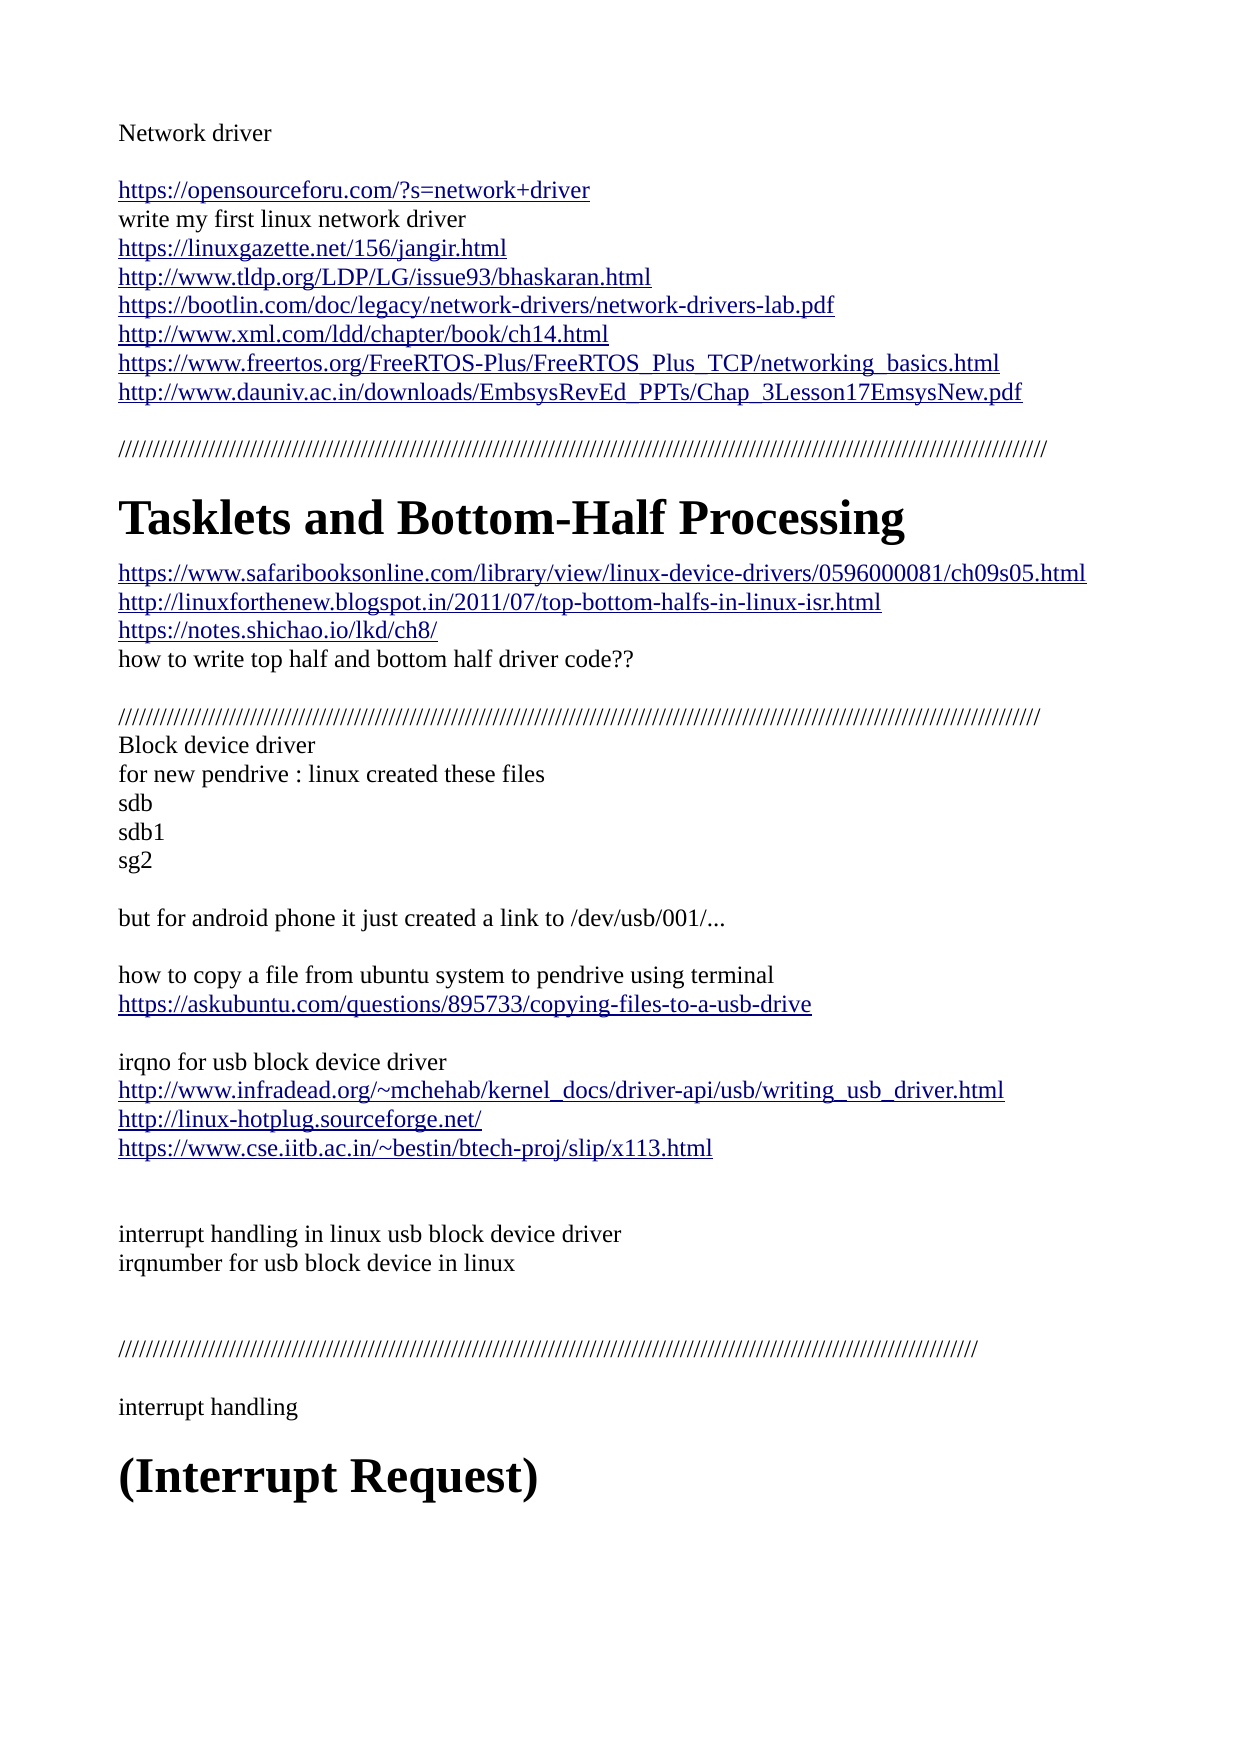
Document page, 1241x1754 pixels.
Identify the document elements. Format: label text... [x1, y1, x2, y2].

text https://bootlin.com/doc/legacy/network-drivers/network-drivers-lab.pdf [118, 291, 1122, 319]
text how to copy a file from ubuntu system to pendrive using terminal [118, 961, 1122, 989]
text ///////////////////////////////////////////////////////////////////////////////////////////////////////////////////////////////////// [118, 702, 1122, 731]
text https://notes.shichao.io/lkd/ch8/ [118, 616, 1122, 644]
text https://www.cse.iitb.ac.in/~bestin/btech-proj/slip/x113.html [118, 1133, 1122, 1162]
text http://linux-hotplug.sourceforge.net/ [118, 1104, 1122, 1133]
text how to write top half and bottom half driver code?? [118, 644, 1122, 673]
text https://opensourceforu.com/?s=network+driver [118, 176, 1122, 204]
text http://www.infradead.org/~mchehab/kernel_docs/driver-api/usb/writing_usb_driver.html [118, 1076, 1122, 1104]
text interrupt handling [118, 1392, 1122, 1421]
text http://www.dauniv.ac.in/downloads/EmbsysRevEd_PPTs/Chap_3Lesson17EmsysNew.pdf [118, 377, 1122, 406]
subtitle Tasklets and Bottom-Half Processing [118, 488, 1122, 546]
text http://www.tldp.org/LDP/LG/issue93/bhaskaran.html [118, 262, 1122, 291]
text interrupt handling in linux usb block device driver [118, 1219, 1122, 1248]
text Block device driver [118, 731, 1122, 759]
text https://askubuntu.com/questions/895733/copying-files-to-a-usb-drive [118, 989, 1122, 1018]
text but for android phone it just created a link to /dev/usb/001/... [118, 903, 1122, 932]
text irqno for usb block device driver [118, 1047, 1122, 1076]
text https://www.freertos.org/FreeRTOS-Plus/FreeRTOS_Plus_TCP/networking_basics.html [118, 348, 1122, 377]
text for new pendrive : linux created these files [118, 759, 1122, 788]
text https://linuxgazette.net/156/jangir.html [118, 233, 1122, 262]
text Network driver [118, 118, 1122, 147]
text write my first linux network driver [118, 204, 1122, 233]
text //////////////////////////////////////////////////////////////////////////////////////////////////////////////////////////// [118, 1334, 1122, 1363]
subtitle (Interrupt Request) [118, 1446, 1122, 1503]
text http://www.xml.com/ldd/chapter/book/ch14.html [118, 319, 1122, 348]
text irqnumber for usb block device in linux [118, 1248, 1122, 1277]
text https://www.safaribooksonline.com/library/view/linux-device-drivers/0596000081/ch09s05.html [118, 558, 1122, 587]
text sdb [118, 788, 1122, 817]
text sg2 [118, 846, 1122, 874]
text http://linuxforthenew.blogspot.in/2011/07/top-bottom-halfs-in-linux-isr.html [118, 587, 1122, 616]
text sdb1 [118, 817, 1122, 846]
text ////////////////////////////////////////////////////////////////////////////////////////////////////////////////////////////////////// [118, 434, 1122, 463]
